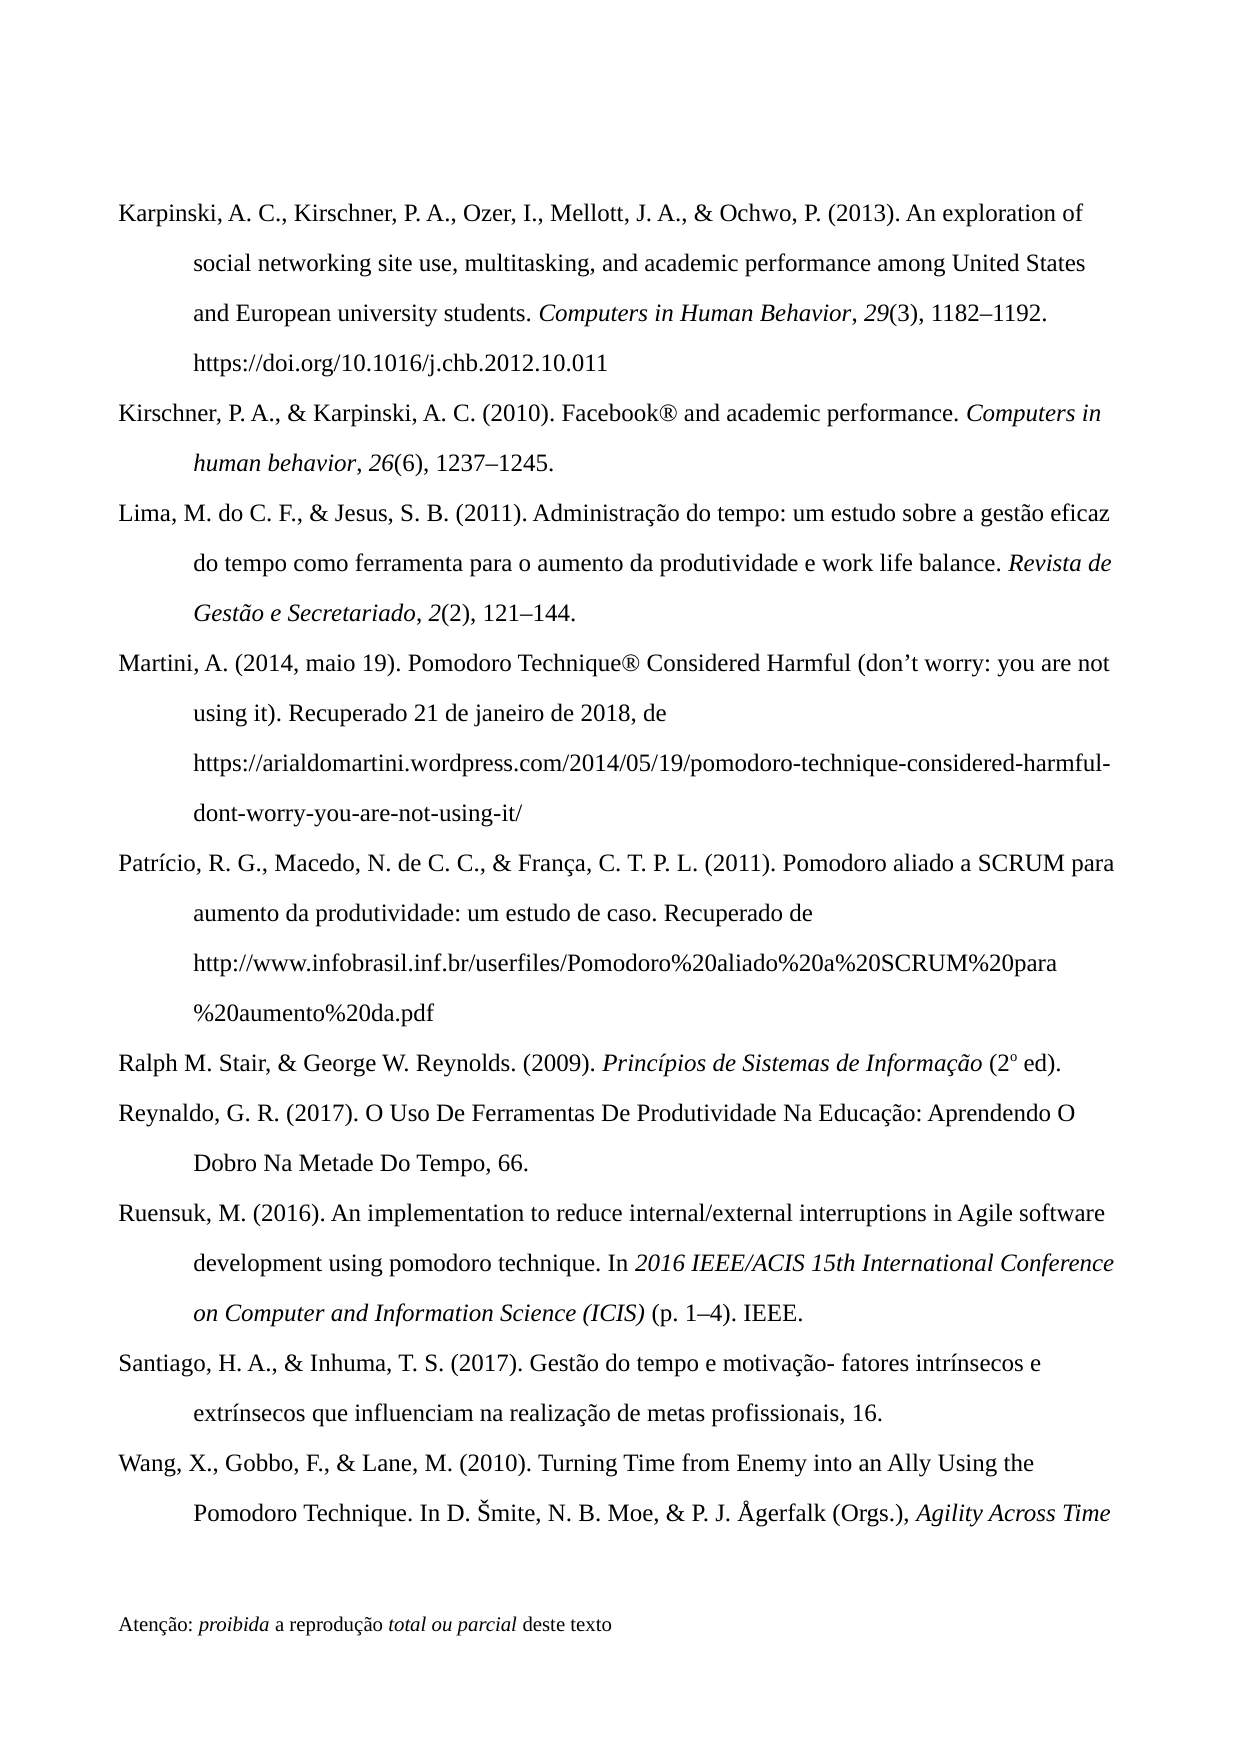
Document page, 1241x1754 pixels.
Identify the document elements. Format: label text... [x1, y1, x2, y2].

text Ruensuk, M. (2016). An implementation to reduce internal/external interruptions in Agile software development using pomodoro technique. In 2016 IEEE/ACIS 15th International Conference on Computer and Information Science (ICIS) (p. 1–4). IEEE. [118, 1176, 1122, 1326]
text Kirschner, P. A., & Karpinski, A. C. (2010). Facebook® and academic performance. Computers in human behavior, 26(6), 1237–1245. [118, 376, 1122, 476]
text Martini, A. (2014, maio 19). Pomodoro Technique® Considered Harmful (don’t worry: you are not using it). Recuperado 21 de janeiro de 2018, de https://arialdomartini.wordpress.com/2014/05/19/pomodoro-technique-considered-harmful-dont-worry-you-are-not-using-it/ [118, 626, 1122, 826]
text Reynaldo, G. R. (2017). O Uso De Ferramentas De Produtividade Na Educação: Aprendendo O Dobro Na Metade Do Tempo, 66. [118, 1076, 1122, 1176]
text Ralph M. Stair, & George W. Reynolds. (2009). Princípios de Sistemas de Informação (2o ed). [118, 1026, 1122, 1076]
text Santiago, H. A., & Inhuma, T. S. (2017). Gestão do tempo e motivação- fatores intrínsecos e extrínsecos que influenciam na realização de metas profissionais, 16. [118, 1326, 1122, 1426]
text Karpinski, A. C., Kirschner, P. A., Ozer, I., Mellott, J. A., & Ochwo, P. (2013). An exploration of social networking site use, multitasking, and academic performance among United States and European university students. Computers in Human Behavior, 29(3), 1182–1192. https://doi.org/10.1016/j.chb.2012.10.011 [118, 176, 1122, 376]
text Wang, X., Gobbo, F., & Lane, M. (2010). Turning Time from Enemy into an Ally Using the Pomodoro Technique. In D. Šmite, N. B. Moe, & P. J. Ågerfalk (Orgs.), Agility Across Time [118, 1426, 1122, 1526]
text Lima, M. do C. F., & Jesus, S. B. (2011). Administração do tempo: um estudo sobre a gestão eficaz do tempo como ferramenta para o aumento da produtividade e work life balance. Revista de Gestão e Secretariado, 2(2), 121–144. [118, 476, 1122, 626]
text Patrício, R. G., Macedo, N. de C. C., & França, C. T. P. L. (2011). Pomodoro aliado a SCRUM para aumento da produtividade: um estudo de caso. Recuperado de http://www.infobrasil.inf.br/userfiles/Pomodoro%20aliado%20a%20SCRUM%20para%20aumento%20da.pdf [118, 826, 1122, 1026]
